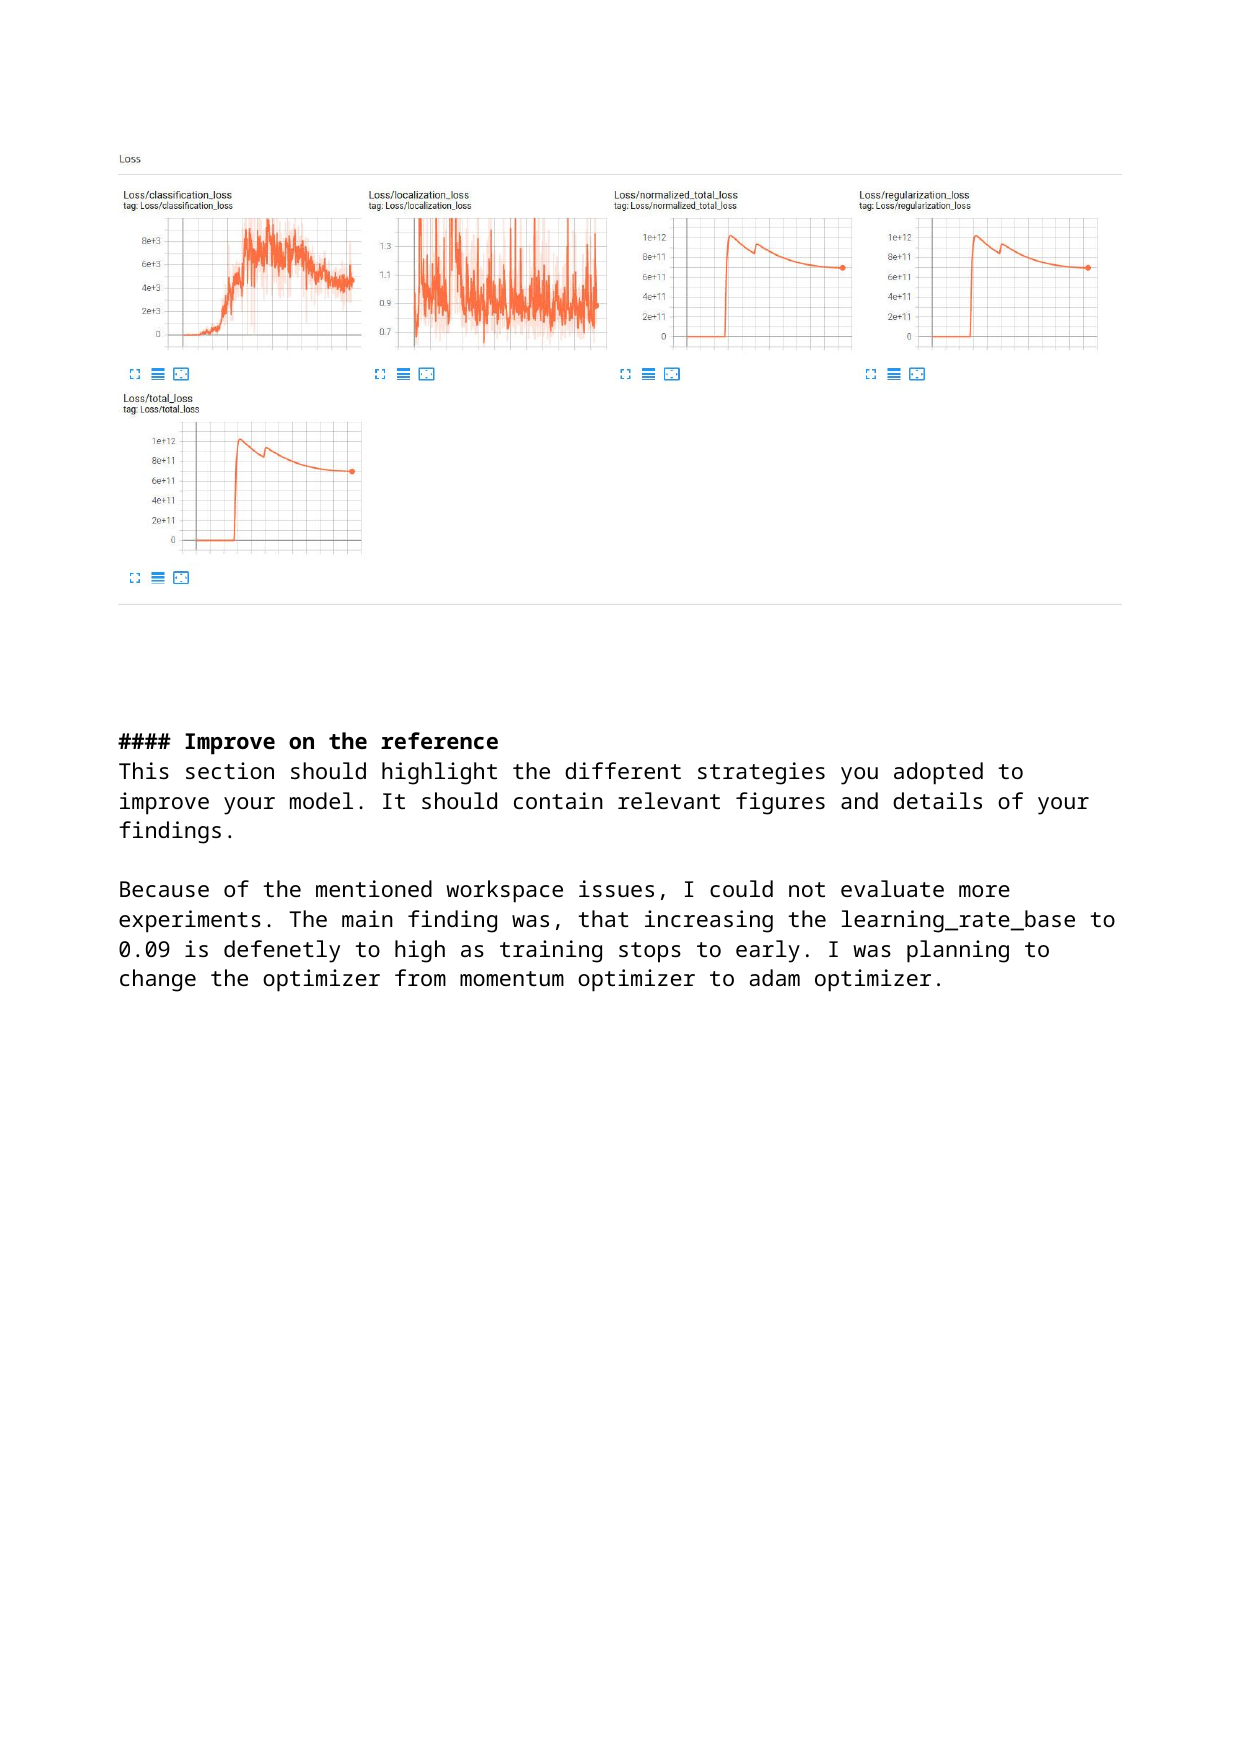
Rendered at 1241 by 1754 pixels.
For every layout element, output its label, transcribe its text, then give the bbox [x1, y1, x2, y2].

text #### Improve on the reference [118, 726, 1122, 756]
picture [118, 147, 1123, 607]
text Because of the mentioned workspace issues, I could not evaluate more experiments. The main finding was, that increasing the learning_rate_base to 0.09 is defenetly to high as training stops to early. I was planning to change the optimizer from momentum optimizer to adam optimizer. [118, 874, 1122, 993]
text This section should highlight the different strategies you adopted to improve your model. It should contain relevant figures and details of your findings. [118, 756, 1122, 845]
